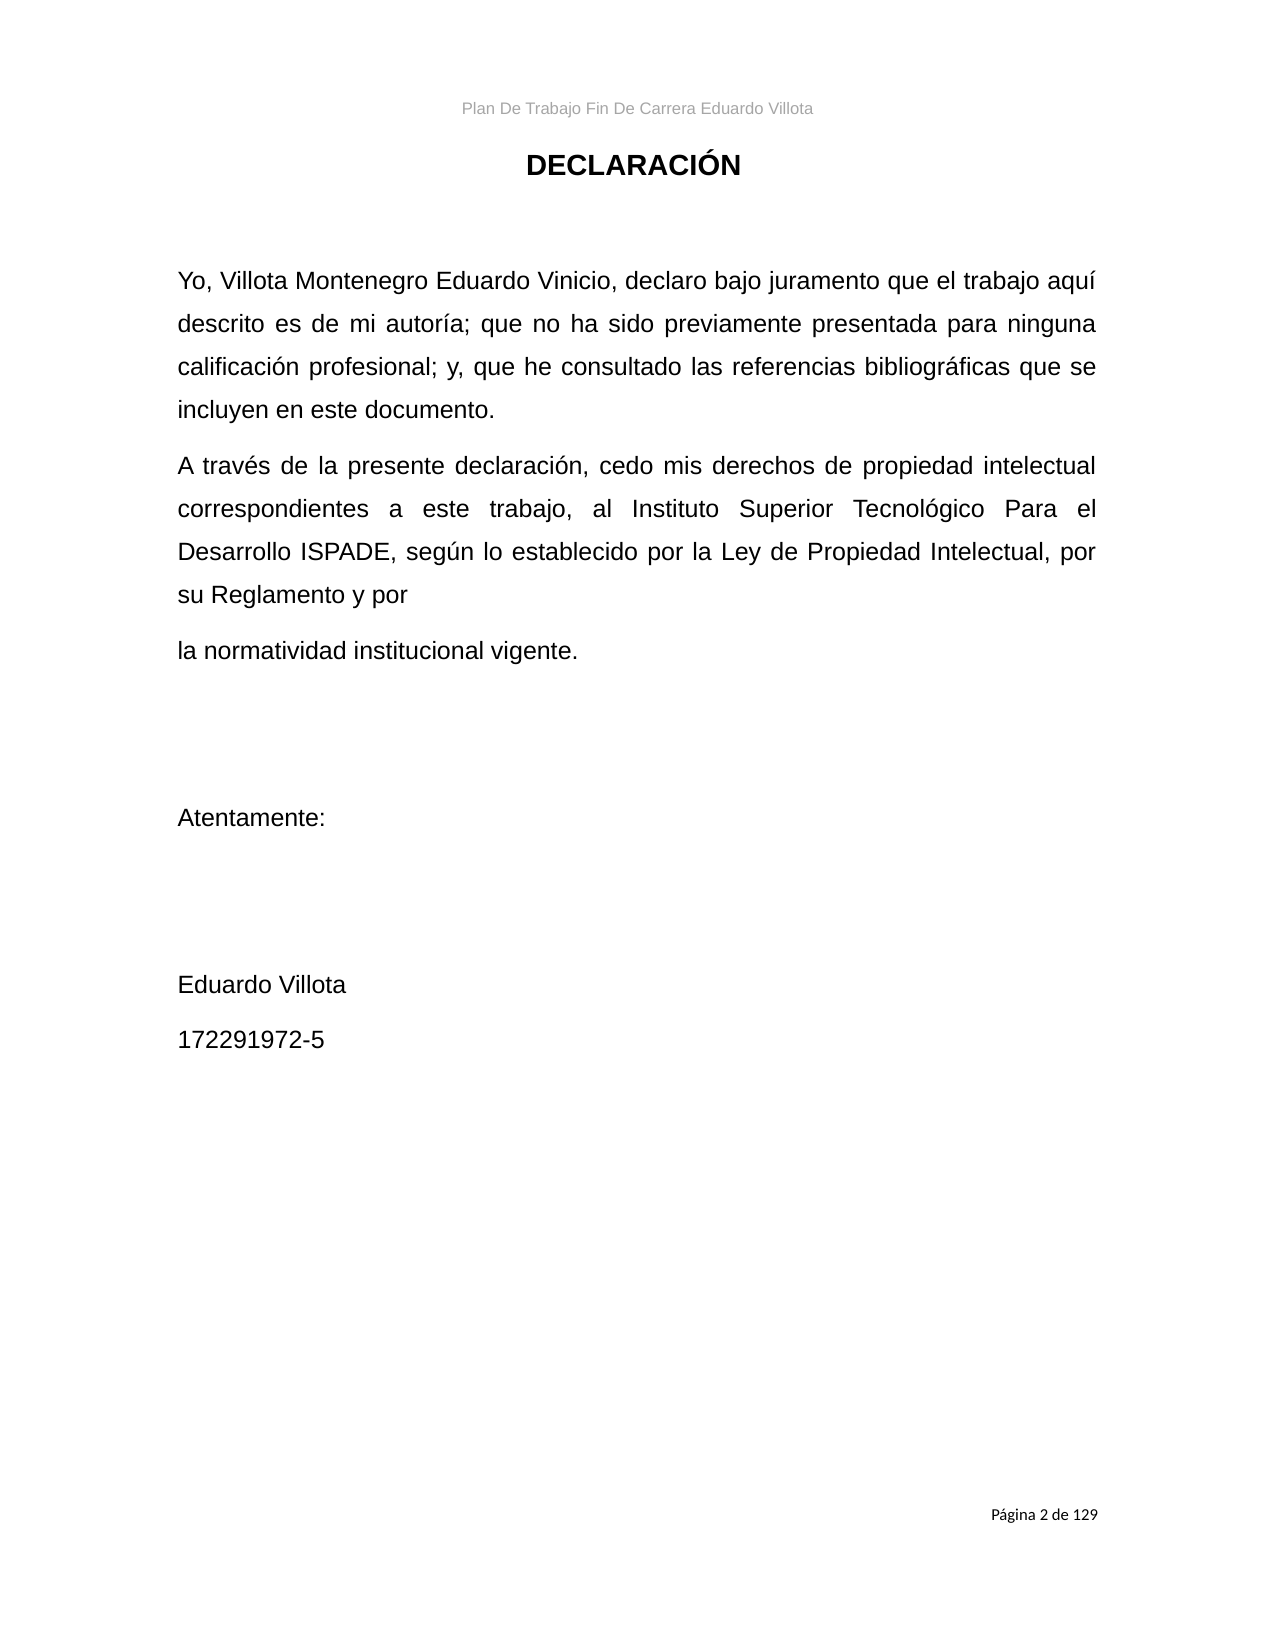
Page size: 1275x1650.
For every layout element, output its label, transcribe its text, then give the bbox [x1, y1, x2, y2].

text Yo, Villota Montenegro Eduardo Vinicio, declaro bajo juramento que el trabajo aquí descrito es de mi autoría; que no ha sido previamente presentada para ninguna calificación profesional; y, que he consultado las referencias bibliográficas que se incluyen en este documento. [177, 266, 1098, 424]
text Atentamente: [177, 803, 1098, 832]
text A través de la presente declaración, cedo mis derechos de propiedad intelectual correspondientes a este trabajo, al Instituto Superior Tecnológico Para el Desarrollo ISPADE, según lo establecido por la Ley de Propiedad Intelectual, por su Reglamento y por [177, 451, 1098, 609]
text la normatividad institucional vigente. [177, 636, 1098, 665]
text Eduardo Villota [177, 970, 1098, 998]
text 172291972-5 [177, 1025, 1098, 1054]
text DECLARACIÓN [177, 148, 1098, 181]
